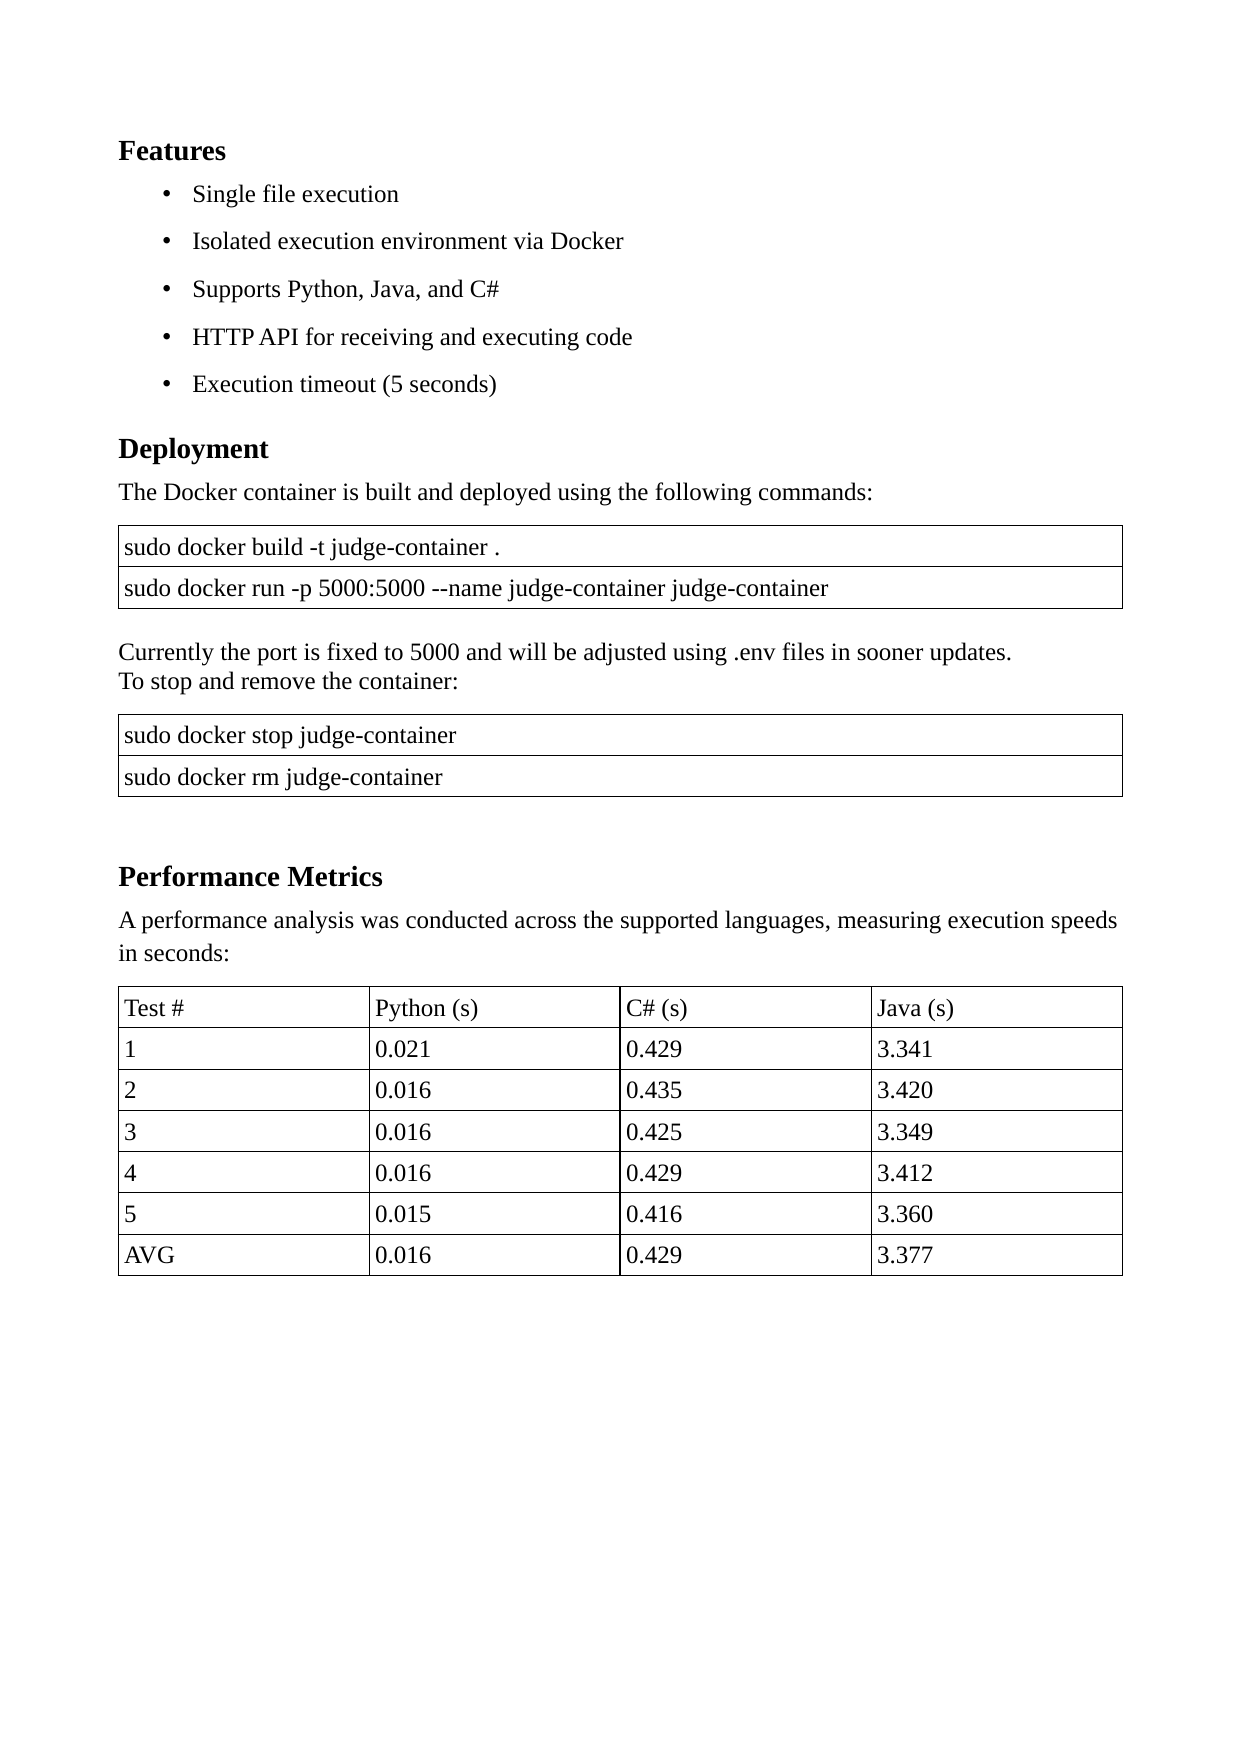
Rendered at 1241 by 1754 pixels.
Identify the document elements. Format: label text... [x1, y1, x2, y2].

text To stop and remove the container: [118, 666, 1122, 695]
table_header C# (s) [621, 987, 871, 1027]
table_cell 0.021 [370, 1028, 619, 1068]
table_cell 3.349 [872, 1111, 1122, 1151]
table_cell 5 [119, 1193, 369, 1233]
table_cell 3 [119, 1111, 369, 1151]
table_cell 3.412 [872, 1152, 1122, 1192]
table_cell 3.420 [872, 1070, 1122, 1110]
table_cell 4 [119, 1152, 369, 1192]
table_cell 1 [119, 1028, 369, 1068]
table_header Python (s) [370, 987, 619, 1027]
table_cell 3.377 [872, 1235, 1122, 1275]
table_cell sudo docker run -p 5000:5000 --name judge-container judge-container [119, 567, 1122, 607]
list Single file execution [162, 179, 1122, 207]
subtitle Deployment [118, 431, 1122, 465]
list Execution timeout (5 seconds) [162, 369, 1122, 398]
text A performance analysis was conducted across the supported languages, measuring execution speeds in seconds: [118, 905, 1122, 967]
subtitle Features [118, 133, 1122, 166]
table_cell 0.416 [621, 1193, 871, 1233]
table_cell 2 [119, 1070, 369, 1110]
list Supports Python, Java, and C# [162, 274, 1122, 303]
table_header sudo docker build -t judge-container . [119, 526, 1122, 566]
list Isolated execution environment via Docker [162, 226, 1122, 255]
table_cell 3.360 [872, 1193, 1122, 1233]
table_cell 0.016 [370, 1235, 619, 1275]
text Currently the port is fixed to 5000 and will be adjusted using .env files in sooner updates. [118, 637, 1122, 666]
list HTTP API for receiving and executing code [162, 322, 1122, 350]
table_cell 0.016 [370, 1111, 619, 1151]
text The Docker container is built and deployed using the following commands: [118, 477, 1122, 506]
table_cell sudo docker rm judge-container [119, 756, 1122, 796]
table_cell AVG [119, 1235, 369, 1275]
table_header Test # [119, 987, 369, 1027]
subtitle Performance Metrics [118, 859, 1122, 893]
table_cell 0.429 [621, 1235, 871, 1275]
table_cell 0.435 [621, 1070, 871, 1110]
table_cell 0.429 [621, 1028, 871, 1068]
table_header sudo docker stop judge-container [119, 715, 1122, 755]
table_cell 0.425 [621, 1111, 871, 1151]
table_header Java (s) [872, 987, 1122, 1027]
table_cell 0.016 [370, 1152, 619, 1192]
table_cell 0.016 [370, 1070, 619, 1110]
table_cell 3.341 [872, 1028, 1122, 1068]
table_cell 0.429 [621, 1152, 871, 1192]
table_cell 0.015 [370, 1193, 619, 1233]
